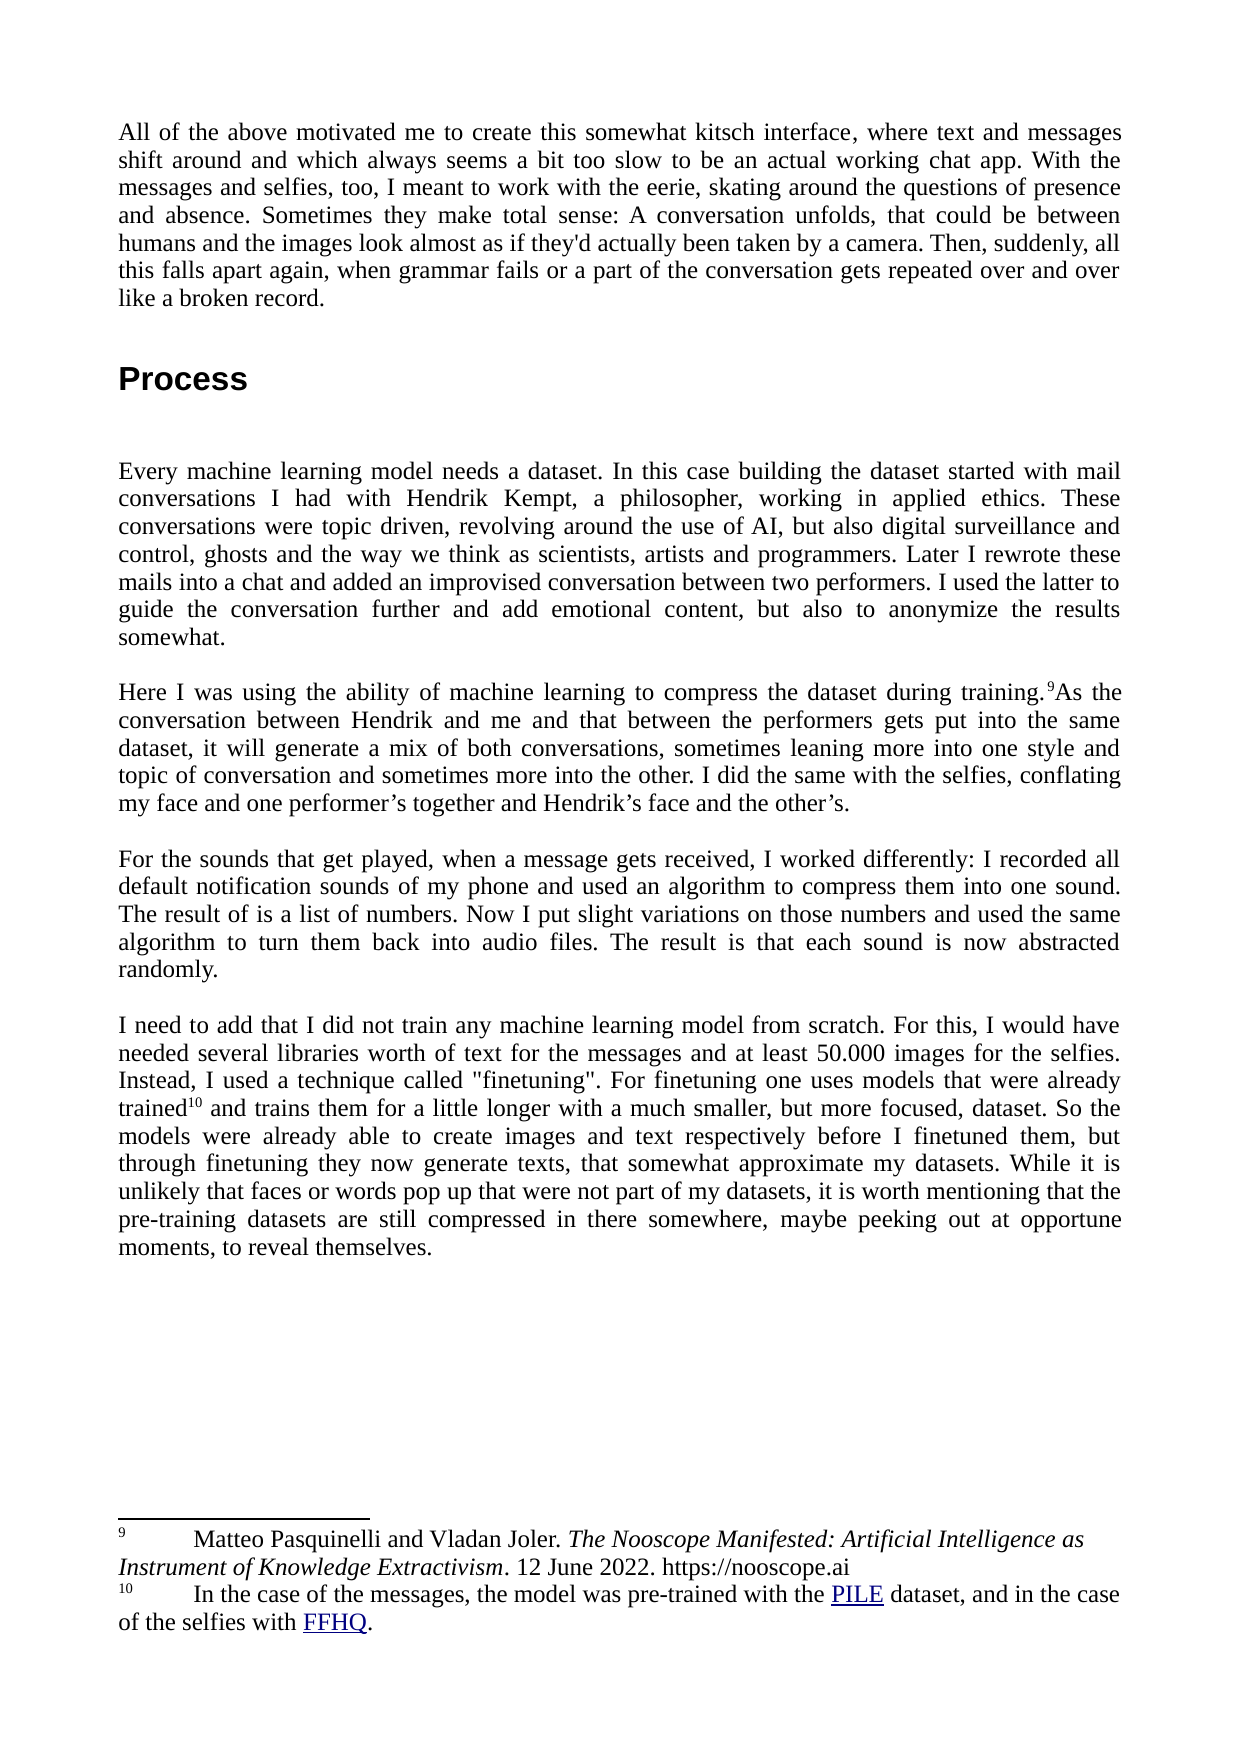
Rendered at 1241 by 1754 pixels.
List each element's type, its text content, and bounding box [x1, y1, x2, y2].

text I need to add that I did not train any machine learning model from scratch. For this, I would have needed several libraries worth of text for the messages and at least 50.000 images for the selfies. Instead, I used a technique called "finetuning". For finetuning one uses models that were already trained and trains them for a little longer with a much smaller, but more focused, dataset. So the models were already able to create images and text respectively before I finetuned them, but through finetuning they now generate texts, that somewhat approximate my datasets. While it is unlikely that faces or words pop up that were not part of my datasets, it is worth mentioning that the pre-training datasets are still compressed in there somewhere, maybe peeking out at opportune moments, to reveal themselves. [118, 1011, 1122, 1260]
text Matteo Pasquinelli and Vladan Joler. The Nooscope Manifested: Artificial Intelligence as Instrument of Knowledge Extractivism. 12 June 2022. https://nooscope.ai [118, 1525, 1122, 1580]
subtitle Process [118, 361, 1122, 398]
text All of the above motivated me to create this somewhat kitsch interface, where text and messages shift around and which always seems a bit too slow to be an actual working chat app. With the messages and selfies, too, I meant to work with the eerie, skating around the questions of presence and absence. Sometimes they make total sense: A conversation unfolds, that could be between humans and the images look almost as if they'd actually been taken by a camera. Then, suddenly, all this falls apart again, when grammar fails or a part of the conversation gets repeated over and over like a broken record. [118, 118, 1122, 312]
text Every machine learning model needs a dataset. In this case building the dataset started with mail conversations I had with Hendrik Kempt, a philosopher, working in applied ethics. These conversations were topic driven, revolving around the use of AI, but also digital surveillance and control, ghosts and the way we think as scientists, artists and programmers. Later I rewrote these mails into a chat and added an improvised conversation between two performers. I used the latter to guide the conversation further and add emotional content, but also to anonymize the results somewhat. [118, 457, 1122, 651]
text In the case of the messages, the model was pre-trained with the PILE dataset, and in the case of the selfies with FFHQ. [118, 1580, 1122, 1636]
text Here I was using the ability of machine learning to compress the dataset during training.As the conversation between Hendrik and me and that between the performers gets put into the same dataset, it will generate a mix of both conversations, sometimes leaning more into one style and topic of conversation and sometimes more into the other. I did the same with the selfies, conflating my face and one performer’s together and Hendrik’s face and the other’s. [118, 678, 1122, 817]
text For the sounds that get played, when a message gets received, I worked differently: I recorded all default notification sounds of my phone and used an algorithm to compress them into one sound. The result of is a list of numbers. Now I put slight variations on those numbers and used the same algorithm to turn them back into audio files. The result is that each sound is now abstracted randomly. [118, 845, 1122, 983]
